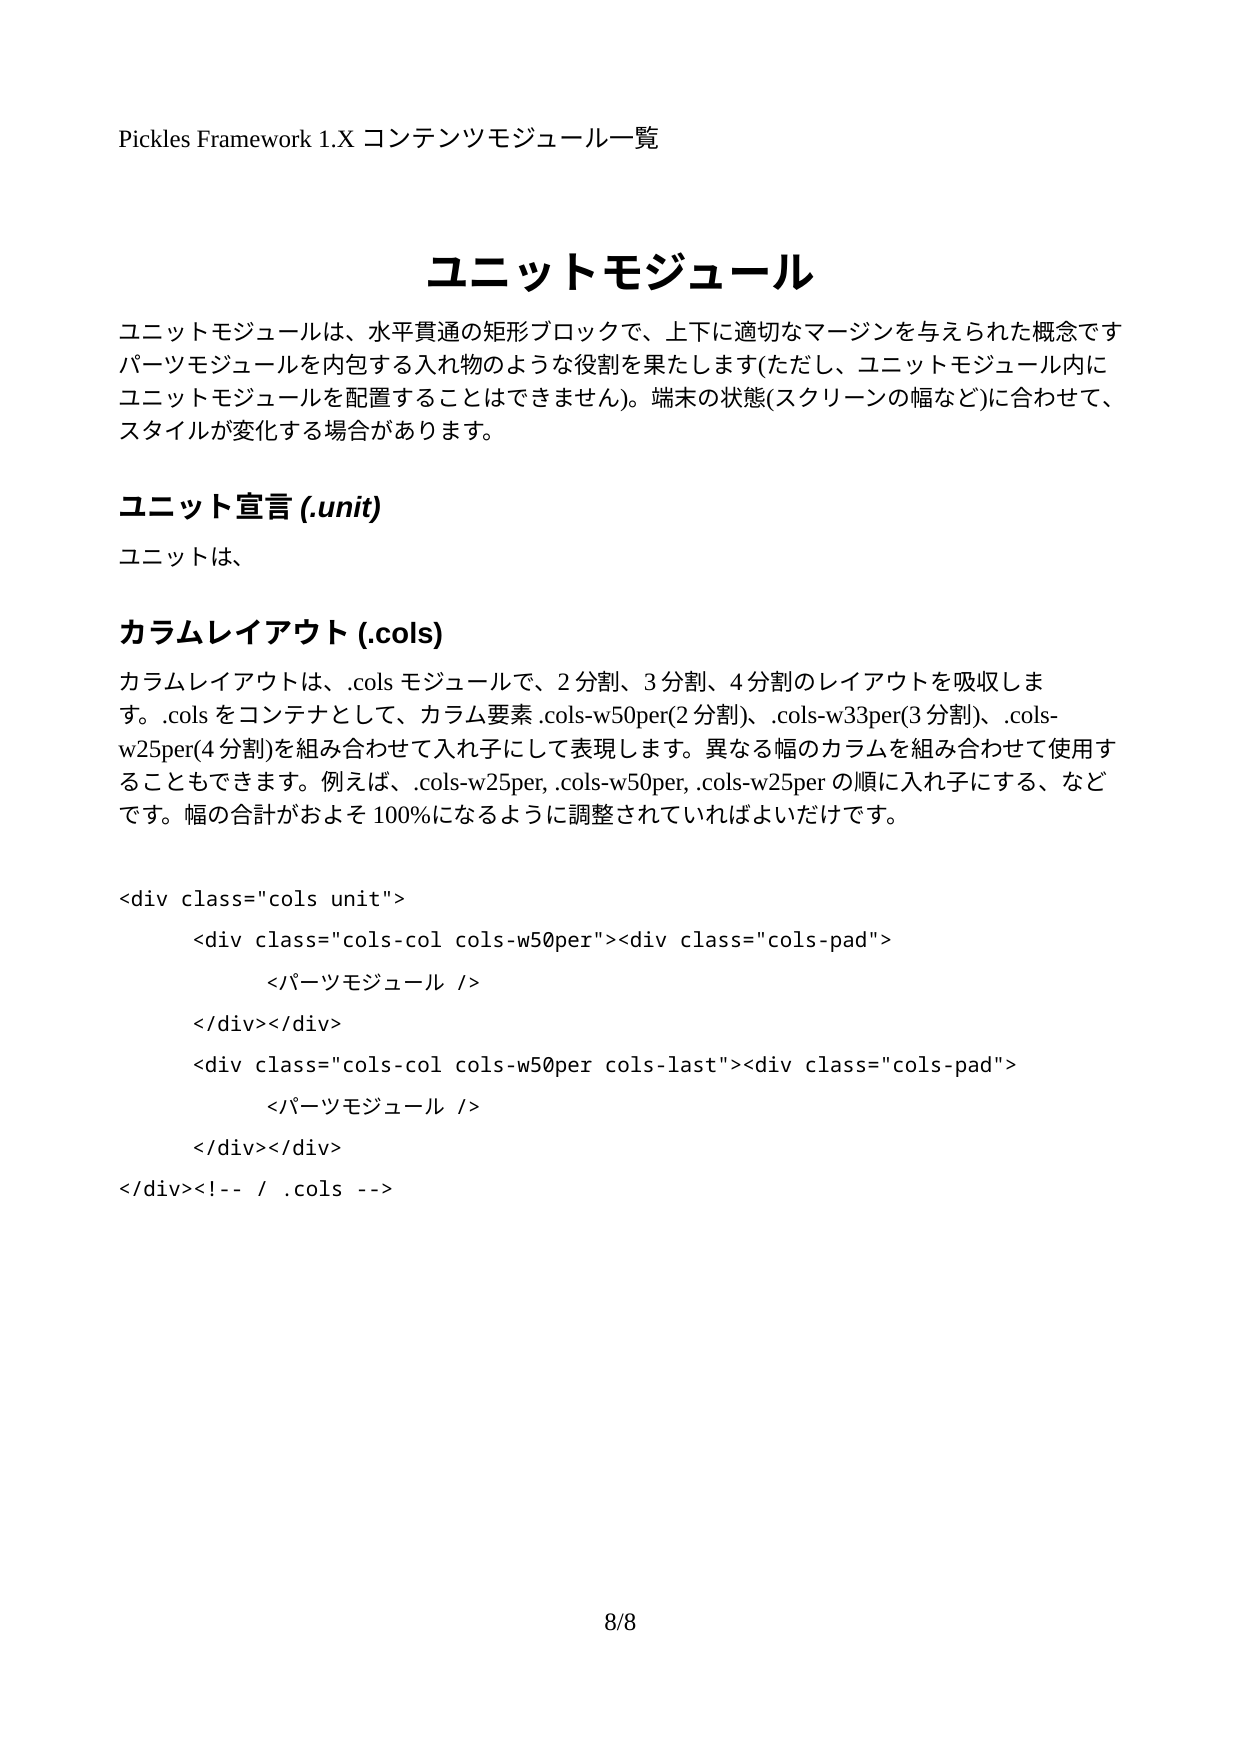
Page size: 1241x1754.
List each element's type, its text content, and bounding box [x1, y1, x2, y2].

text ユニットモジュールは、水平貫通の矩形ブロックで、上下に適切なマージンを与えられた概念です。パーツモジュールを内包する入れ物のような役割を果たします(ただし、ユニットモジュール内にユニットモジュールを配置することはできません)。端末の状態(スクリーンの幅など)に合わせて、スタイルが変化する場合があります。 [118, 313, 1122, 446]
subtitle カラムレイアウト (.cols) [118, 609, 1122, 652]
text <パーツモジュール /> [118, 966, 1122, 996]
text </div></div> [118, 1009, 1122, 1037]
text <div class="cols-col cols-w50per cols-last"><div class="cols-pad"> [118, 1050, 1122, 1078]
text ユニットは、 [118, 539, 1122, 572]
text <div class="cols-col cols-w50per"><div class="cols-pad"> [118, 925, 1122, 953]
text <パーツモジュール /> [118, 1091, 1122, 1121]
text カラムレイアウトは、.cols モジュールで、2分割、3分割、4分割のレイアウトを吸収します。.cols をコンテナとして、カラム要素 .cols-w50per(2分割)、.cols-w33per(3分割)、.cols-w25per(4分割)を組み合わせて入れ子にして表現します。異なる幅のカラムを組み合わせて使用することもできます。例えば、.cols-w25per, .cols-w50per, .cols-w25per の順に入れ子にする、などです。幅の合計がおよそ100%になるように調整されていればよいだけです。 [118, 664, 1122, 830]
subtitle ユニット宣言 (.unit) [118, 484, 1122, 526]
subtitle ユニットモジュール [118, 238, 1122, 301]
text </div><!-- / .cols --> [118, 1174, 1122, 1203]
text <div class="cols unit"> [118, 884, 1122, 912]
text </div></div> [118, 1133, 1122, 1162]
